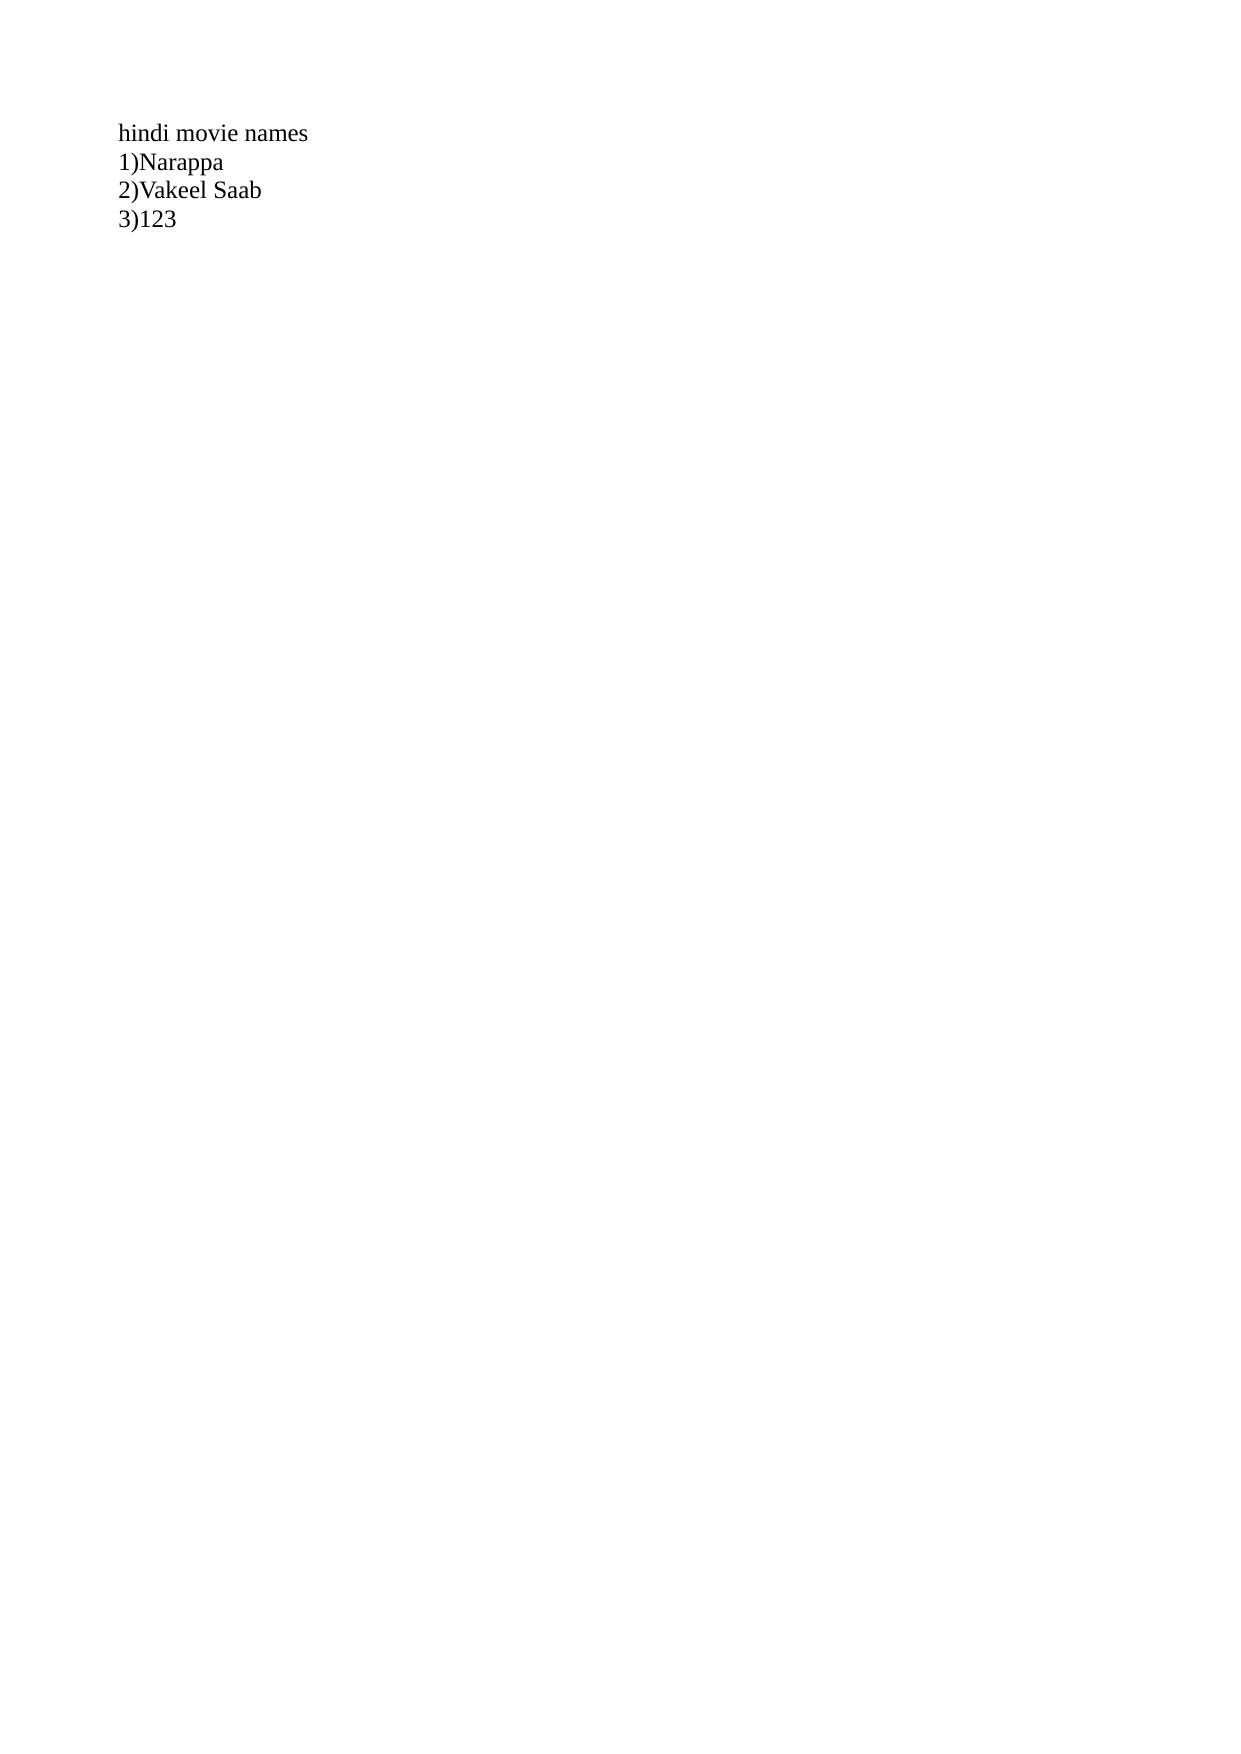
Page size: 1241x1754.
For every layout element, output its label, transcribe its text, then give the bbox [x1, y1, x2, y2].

text 3)123 [118, 204, 1122, 233]
text hindi movie names [118, 118, 1122, 147]
text 2)Vakeel Saab [118, 176, 1122, 204]
text 1)Narappa [118, 147, 1122, 176]
